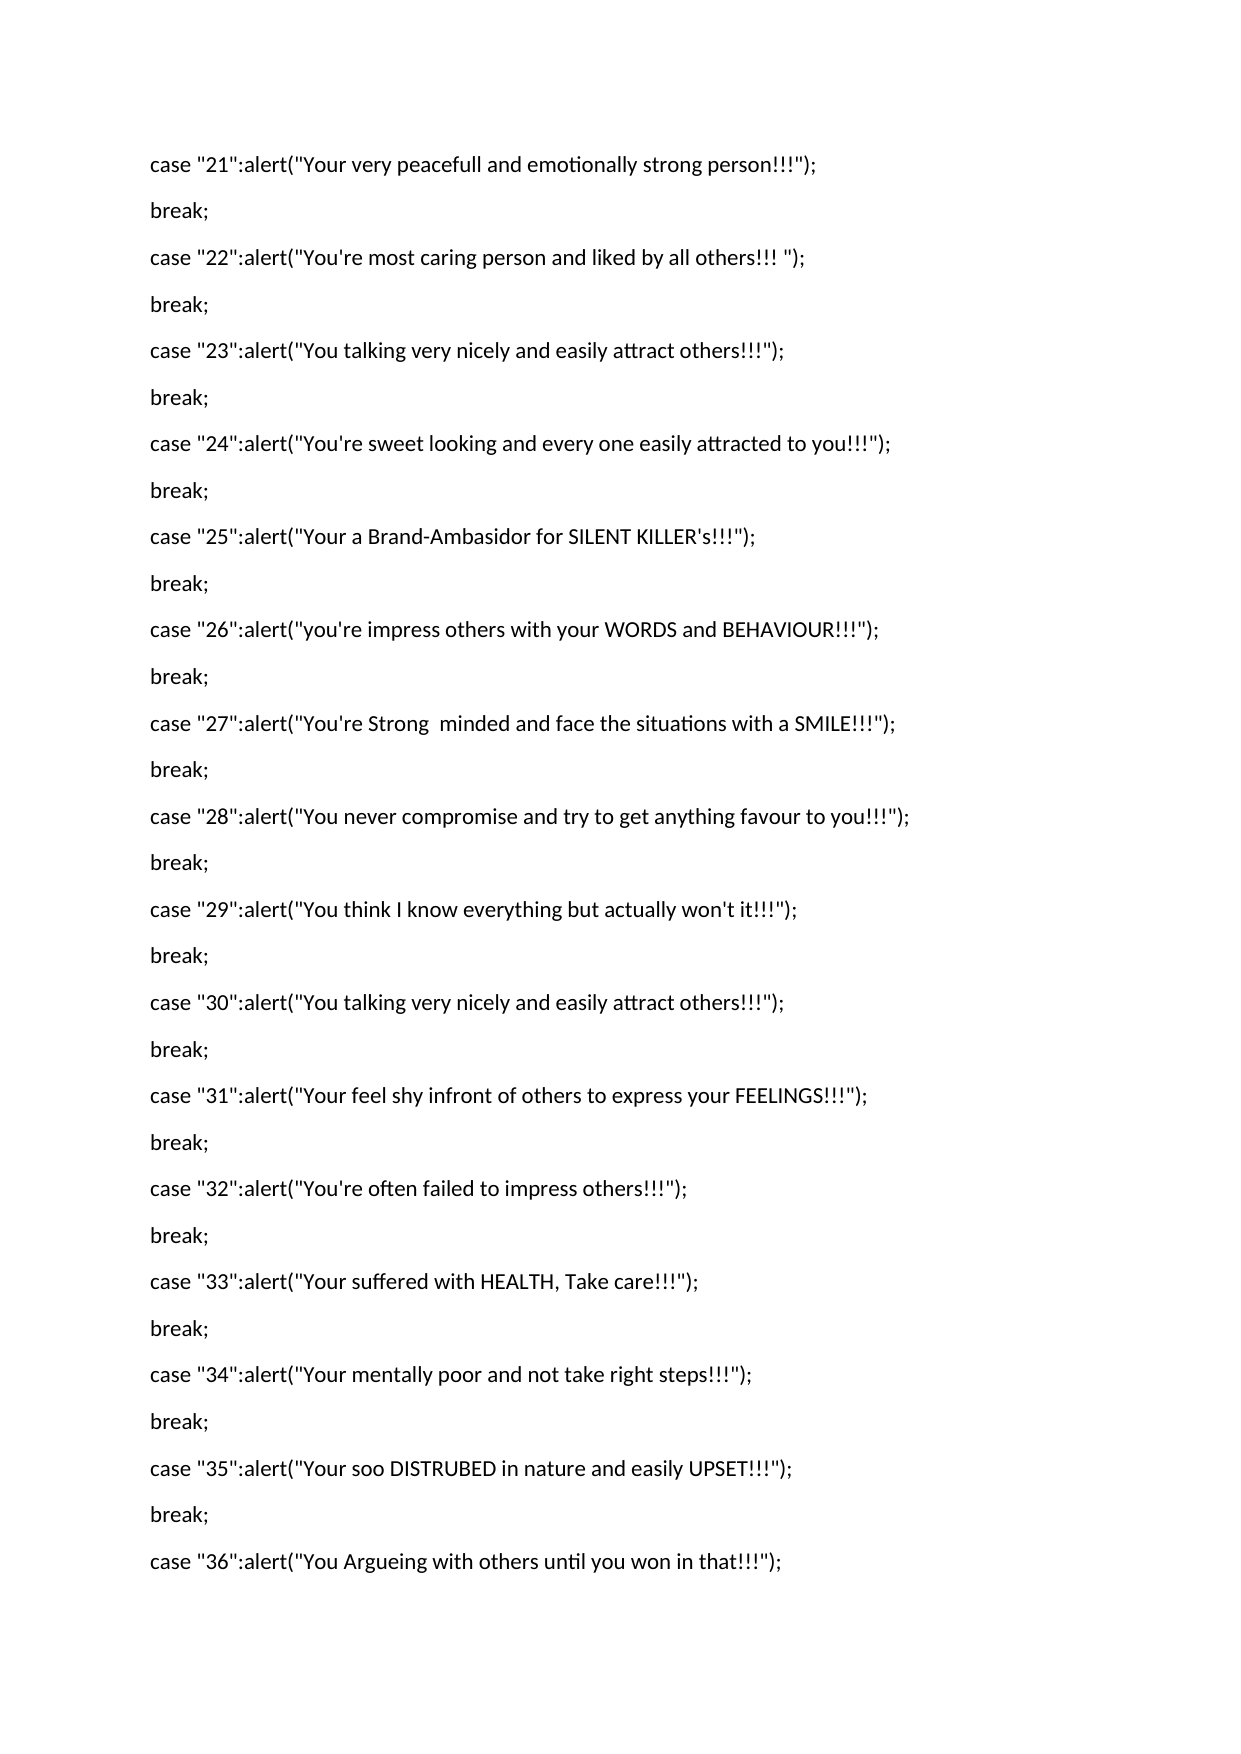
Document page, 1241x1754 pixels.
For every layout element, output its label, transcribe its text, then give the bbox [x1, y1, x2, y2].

text break; [150, 1221, 1090, 1249]
text break; [150, 1128, 1090, 1156]
text case "27":alert("You're Strong minded and face the situations with a SMILE!!!"); [150, 709, 1090, 737]
text case "30":alert("You talking very nicely and easily attract others!!!"); [150, 988, 1090, 1016]
text case "28":alert("You never compromise and try to get anything favour to you!!!"); [150, 802, 1090, 830]
text break; [150, 383, 1090, 411]
text break; [150, 197, 1090, 224]
text break; [150, 1500, 1090, 1528]
text case "29":alert("You think I know everything but actually won't it!!!"); [150, 895, 1090, 923]
text case "34":alert("Your mentally poor and not take right steps!!!"); [150, 1361, 1090, 1389]
text break; [150, 290, 1090, 318]
text break; [150, 1314, 1090, 1342]
text break; [150, 662, 1090, 690]
text break; [150, 476, 1090, 504]
text case "24":alert("You're sweet looking and every one easily attracted to you!!!"); [150, 429, 1090, 457]
text case "35":alert("Your soo DISTRUBED in nature and easily UPSET!!!"); [150, 1454, 1090, 1482]
text break; [150, 1035, 1090, 1063]
text break; [150, 755, 1090, 783]
text break; [150, 569, 1090, 597]
text case "33":alert("Your suffered with HEALTH, Take care!!!"); [150, 1267, 1090, 1296]
text case "21":alert("Your very peacefull and emotionally strong person!!!"); [150, 150, 1090, 178]
text break; [150, 848, 1090, 876]
text case "32":alert("You're often failed to impress others!!!"); [150, 1174, 1090, 1202]
text case "26":alert("you're impress others with your WORDS and BEHAVIOUR!!!"); [150, 616, 1090, 644]
text case "25":alert("Your a Brand-Ambasidor for SILENT KILLER's!!!"); [150, 522, 1090, 551]
text case "23":alert("You talking very nicely and easily attract others!!!"); [150, 336, 1090, 364]
text break; [150, 942, 1090, 969]
text case "31":alert("Your feel shy infront of others to express your FEELINGS!!!"); [150, 1081, 1090, 1109]
text break; [150, 1407, 1090, 1435]
text case "22":alert("You're most caring person and liked by all others!!! "); [150, 243, 1090, 271]
text case "36":alert("You Argueing with others until you won in that!!!"); [150, 1547, 1090, 1575]
